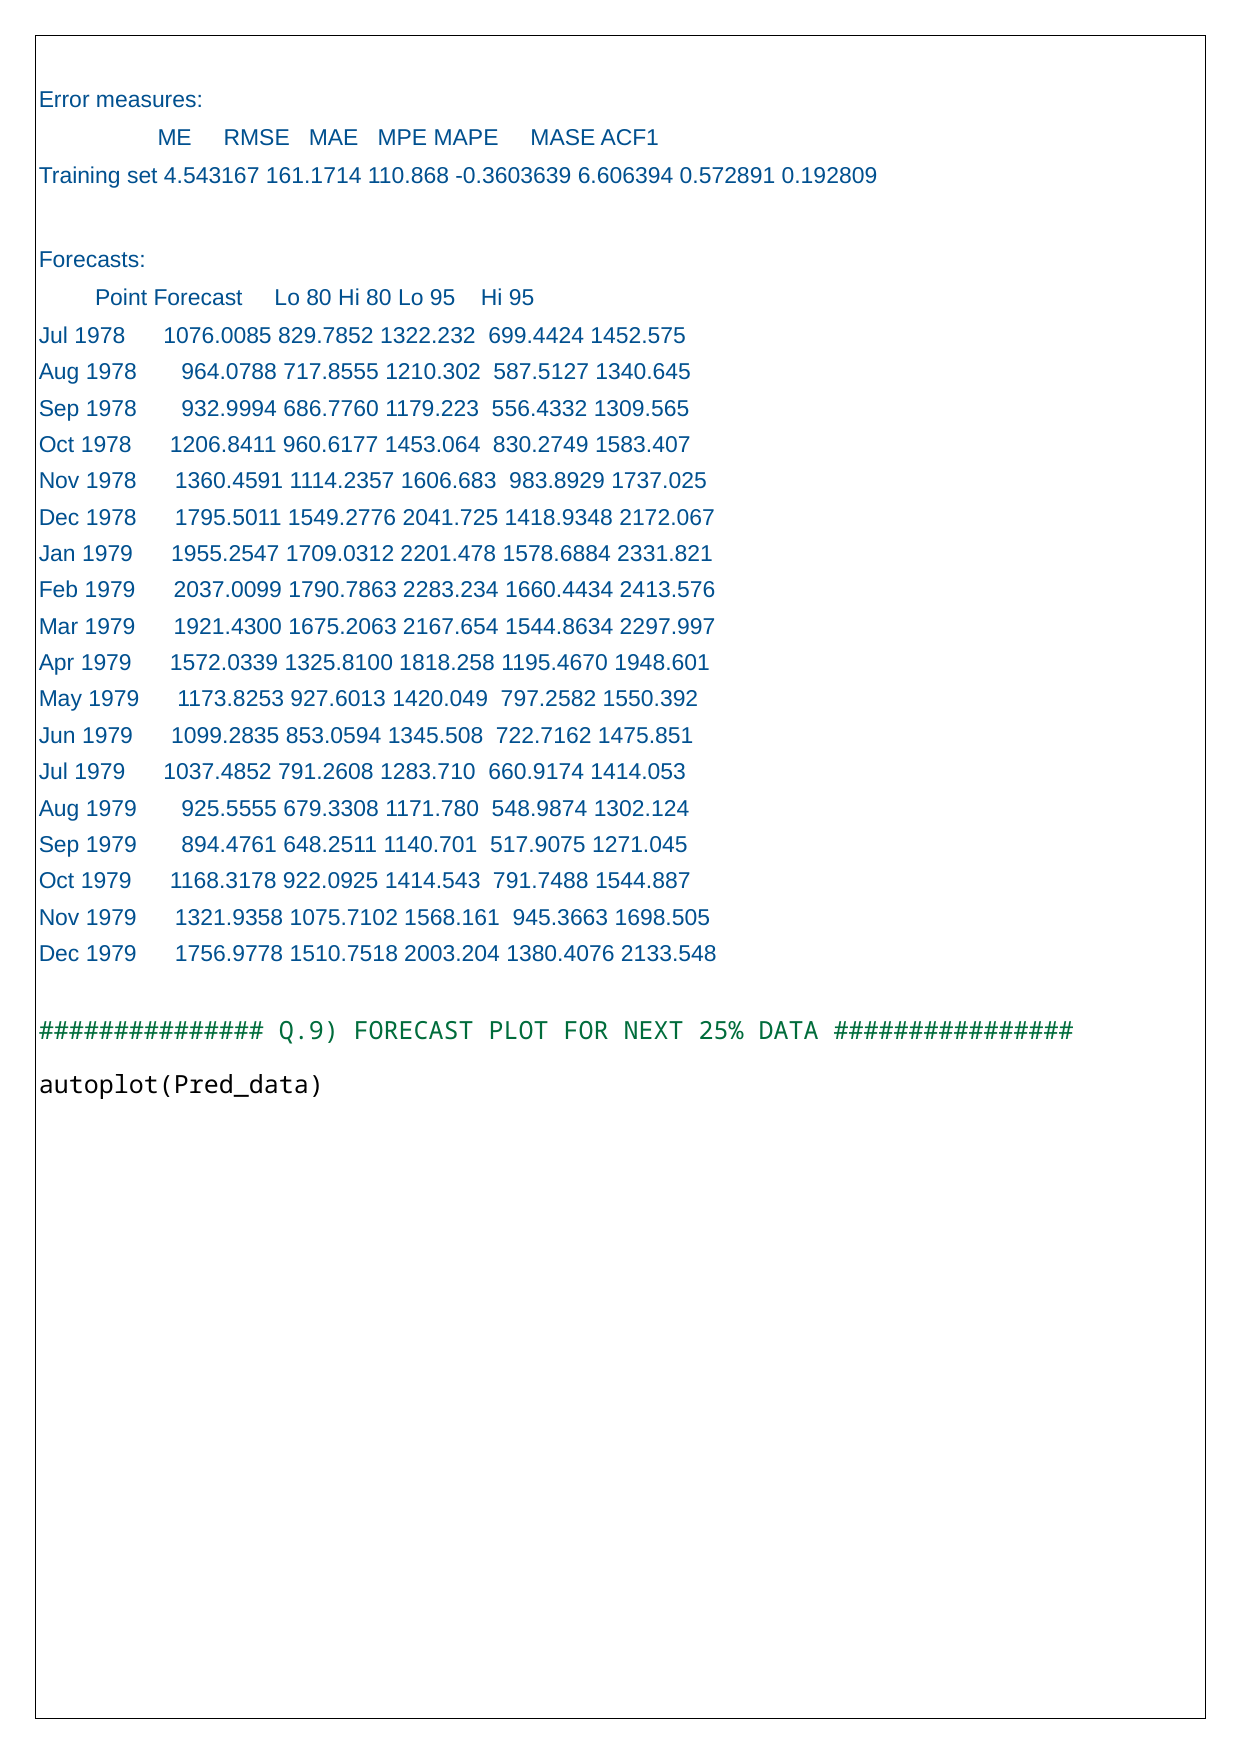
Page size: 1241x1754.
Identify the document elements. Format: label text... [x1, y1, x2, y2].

text Aug 1978 964.0788 717.8555 1210.302 587.5127 1340.645 [38, 358, 1202, 384]
text ME RMSE MAE MPE MAPE MASE ACF1 [38, 122, 1202, 151]
text Nov 1978 1360.4591 1114.2357 1606.683 983.8929 1737.025 [38, 467, 1202, 494]
text ############### Q.9) FORECAST PLOT FOR NEXT 25% DATA ################ [38, 1013, 1202, 1047]
text Aug 1979 925.5555 679.3308 1171.780 548.9874 1302.124 [38, 794, 1202, 821]
text Jan 1979 1955.2547 1709.0312 2201.478 1578.6884 2331.821 [38, 540, 1202, 566]
text Oct 1978 1206.8411 960.6177 1453.064 830.2749 1583.407 [38, 431, 1202, 457]
text Oct 1979 1168.3178 922.0925 1414.543 791.7488 1544.887 [38, 867, 1202, 893]
text Jul 1978 1076.0085 829.7852 1322.232 699.4424 1452.575 [38, 322, 1202, 348]
text Point Forecast Lo 80 Hi 80 Lo 95 Hi 95 [38, 282, 1202, 311]
text Jul 1979 1037.4852 791.2608 1283.710 660.9174 1414.053 [38, 758, 1202, 784]
text Mar 1979 1921.4300 1675.2063 2167.654 1544.8634 2297.997 [38, 613, 1202, 639]
text Error measures: [38, 86, 1202, 112]
text Sep 1978 932.9994 686.7760 1179.223 556.4332 1309.565 [38, 394, 1202, 421]
text Jun 1979 1099.2835 853.0594 1345.508 722.7162 1475.851 [38, 722, 1202, 748]
text Training set 4.543167 161.1714 110.868 -0.3603639 6.606394 0.572891 0.192809 [38, 162, 1202, 188]
text Apr 1979 1572.0339 1325.8100 1818.258 1195.4670 1948.601 [38, 649, 1202, 675]
text Feb 1979 2037.0099 1790.7863 2283.234 1660.4434 2413.576 [38, 576, 1202, 603]
text Nov 1979 1321.9358 1075.7102 1568.161 945.3663 1698.505 [38, 903, 1202, 930]
text May 1979 1173.8253 927.6013 1420.049 797.2582 1550.392 [38, 685, 1202, 712]
text Dec 1978 1795.5011 1549.2776 2041.725 1418.9348 2172.067 [38, 504, 1202, 530]
text Dec 1979 1756.9778 1510.7518 2003.204 1380.4076 2133.548 [38, 940, 1202, 966]
text autoplot(Pred_data) [38, 1066, 1202, 1100]
text Forecasts: [38, 246, 1202, 272]
text Sep 1979 894.4761 648.2511 1140.701 517.9075 1271.045 [38, 831, 1202, 857]
